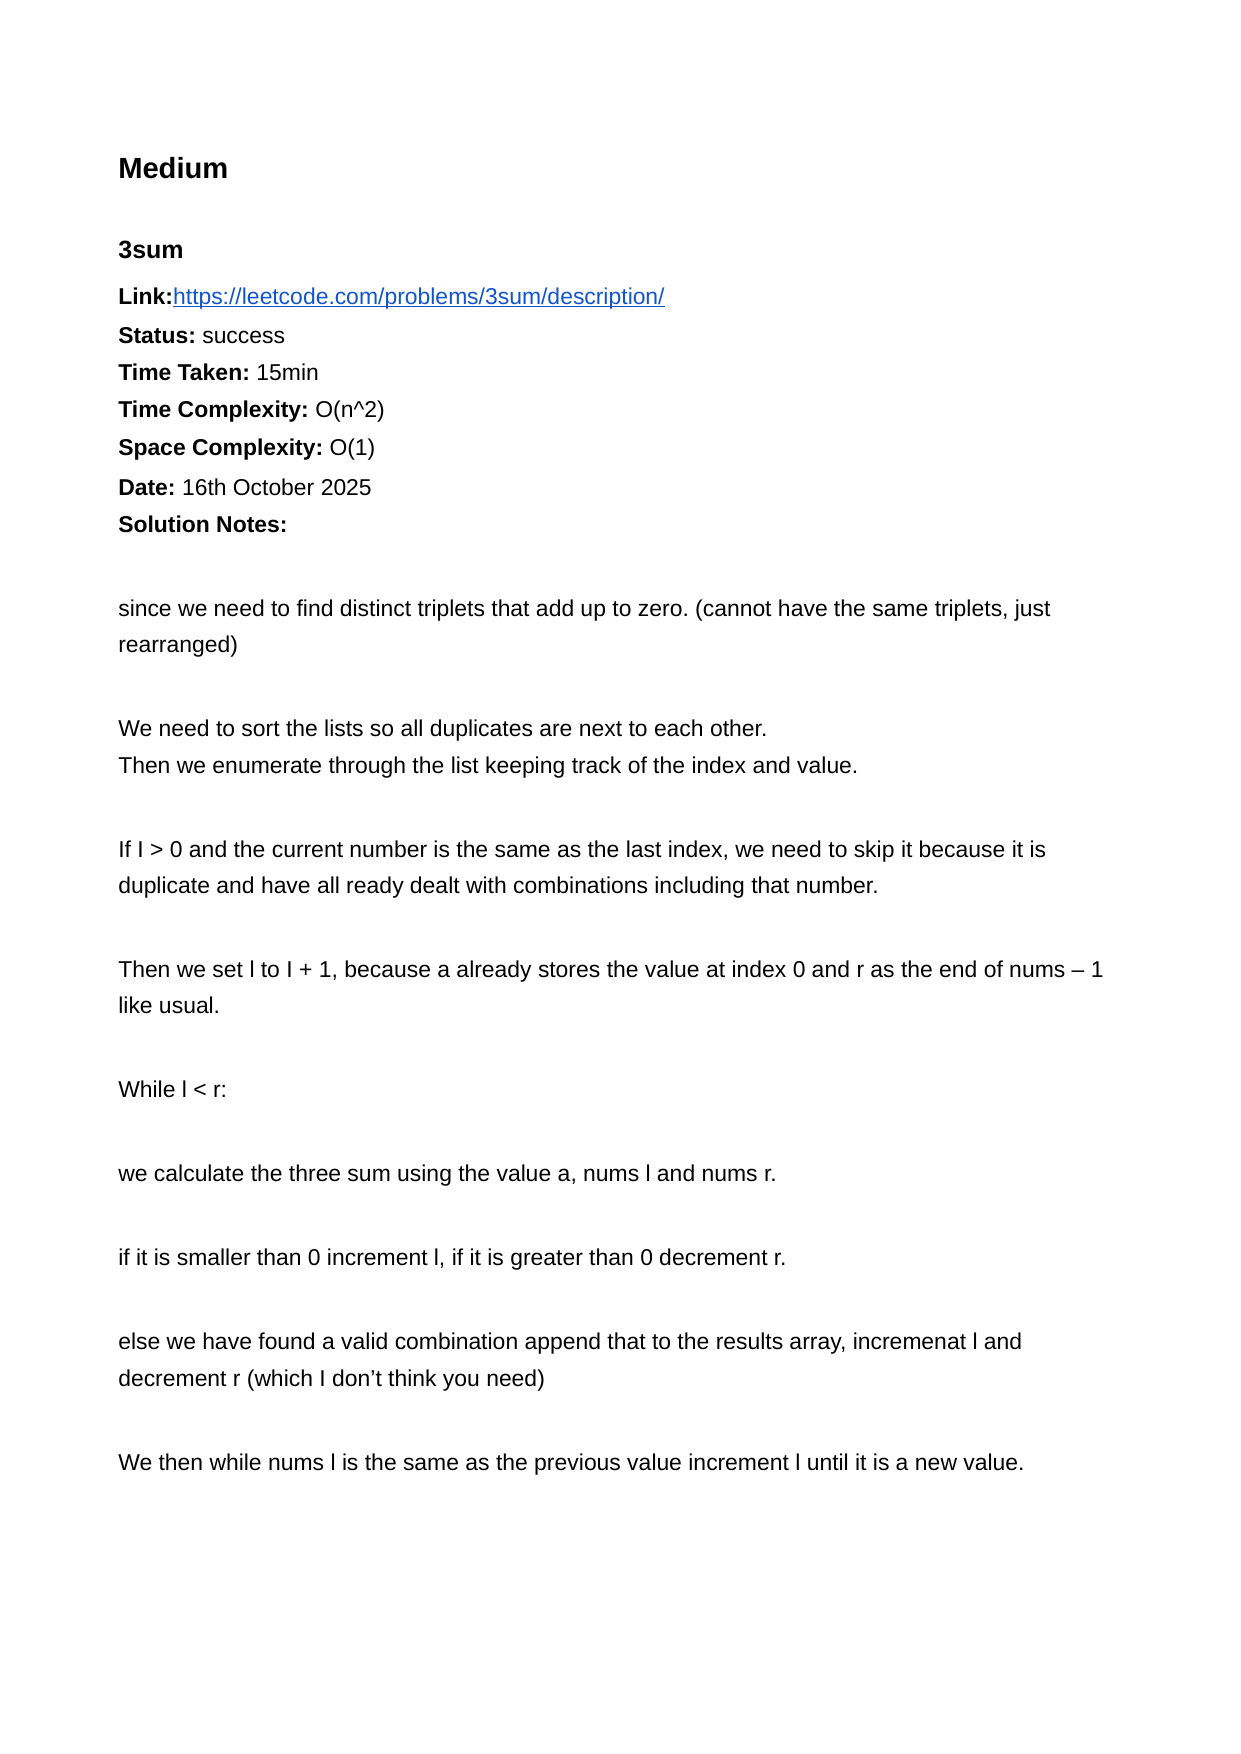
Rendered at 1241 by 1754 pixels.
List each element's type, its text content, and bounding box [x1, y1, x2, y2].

text Time Complexity: O(n^2) [118, 396, 1122, 422]
text Date: 16th October 2025 [118, 472, 1122, 500]
subtitle 3sum [118, 235, 1122, 264]
subtitle Medium [118, 151, 1122, 185]
text Then we set l to I + 1, because a already stores the value at index 0 and r as the end of nums – 1 like usual. [118, 956, 1122, 1019]
text we calculate the three sum using the value a, nums l and nums r. [118, 1160, 1122, 1187]
text Then we enumerate through the list keeping track of the index and value. [118, 752, 1122, 778]
text since we need to find distinct triplets that add up to zero. (cannot have the same triplets, just rearranged) [118, 595, 1122, 658]
text We need to sort the lists so all duplicates are next to each other. [118, 715, 1122, 742]
text While l < r: [118, 1076, 1122, 1103]
text Solution Notes: [118, 511, 1122, 537]
text if it is smaller than 0 increment l, if it is greater than 0 decrement r. [118, 1244, 1122, 1271]
text else we have found a valid combination append that to the results array, incremenat l and decrement r (which I don’t think you need) [118, 1328, 1122, 1391]
text Link:https://leetcode.com/problems/3sum/description/ [118, 283, 1122, 310]
text If I > 0 and the current number is the same as the last index, we need to skip it because it is duplicate and have all ready dealt with combinations including that number. [118, 836, 1122, 898]
text Time Taken: 15min [118, 359, 1122, 386]
text Space Complexity: O(1) [118, 432, 1122, 461]
text We then while nums l is the same as the previous value increment l until it is a new value. [118, 1448, 1122, 1475]
text Status: success [118, 320, 1122, 348]
